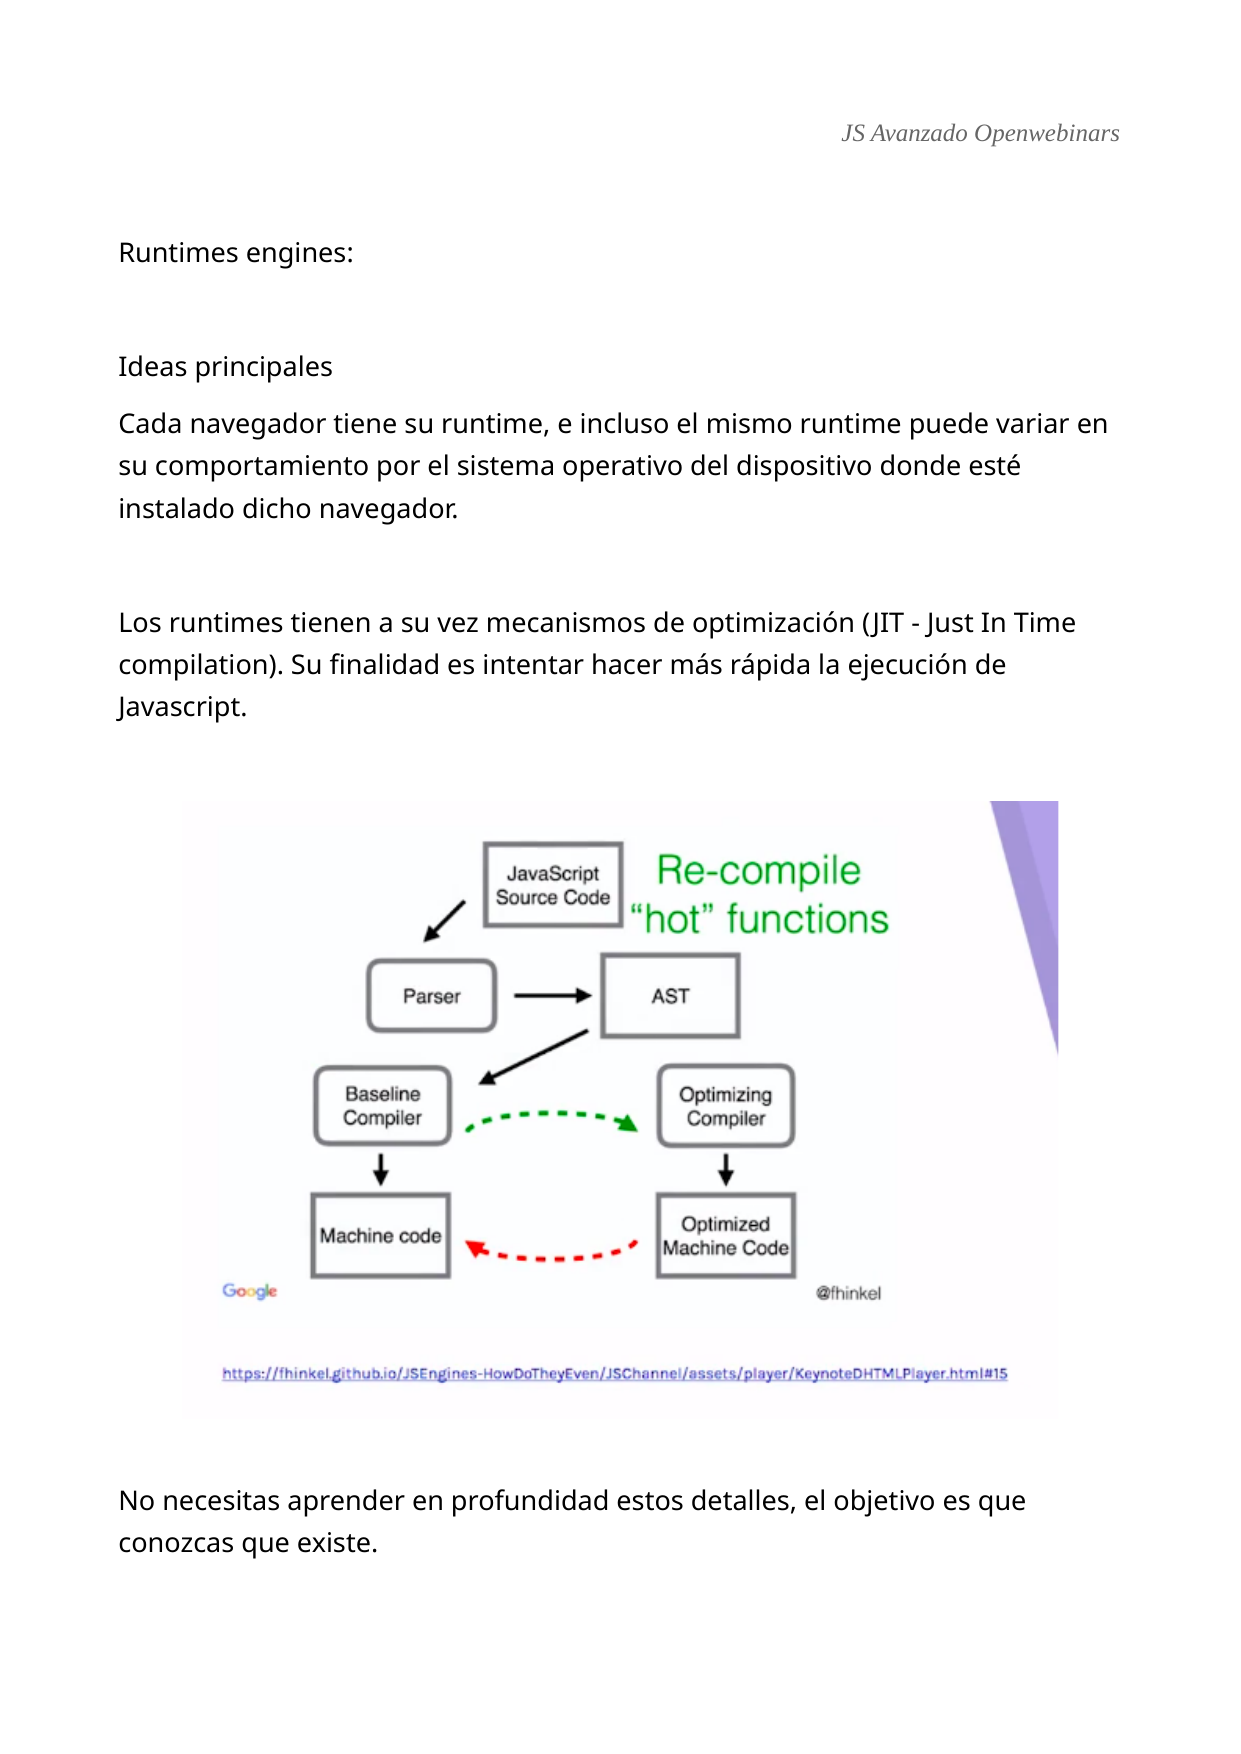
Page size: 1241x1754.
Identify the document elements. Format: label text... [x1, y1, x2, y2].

text Cada navegador tiene su runtime, e incluso el mismo runtime puede variar en su comportamiento por el sistema operativo del dispositivo donde esté instalado dicho navegador. [118, 404, 1122, 526]
text Los runtimes tienen a su vez mecanismos de optimización (JIT - Just In Time compilation). Su finalidad es intentar hacer más rápida la ejecución de Javascript. [118, 603, 1122, 725]
picture [181, 801, 1059, 1419]
text Runtimes engines: [118, 233, 1122, 270]
text Ideas principales [118, 347, 1122, 384]
text No necesitas aprender en profundidad estos detalles, el objetivo es que conozcas que existe. [118, 1481, 1122, 1561]
